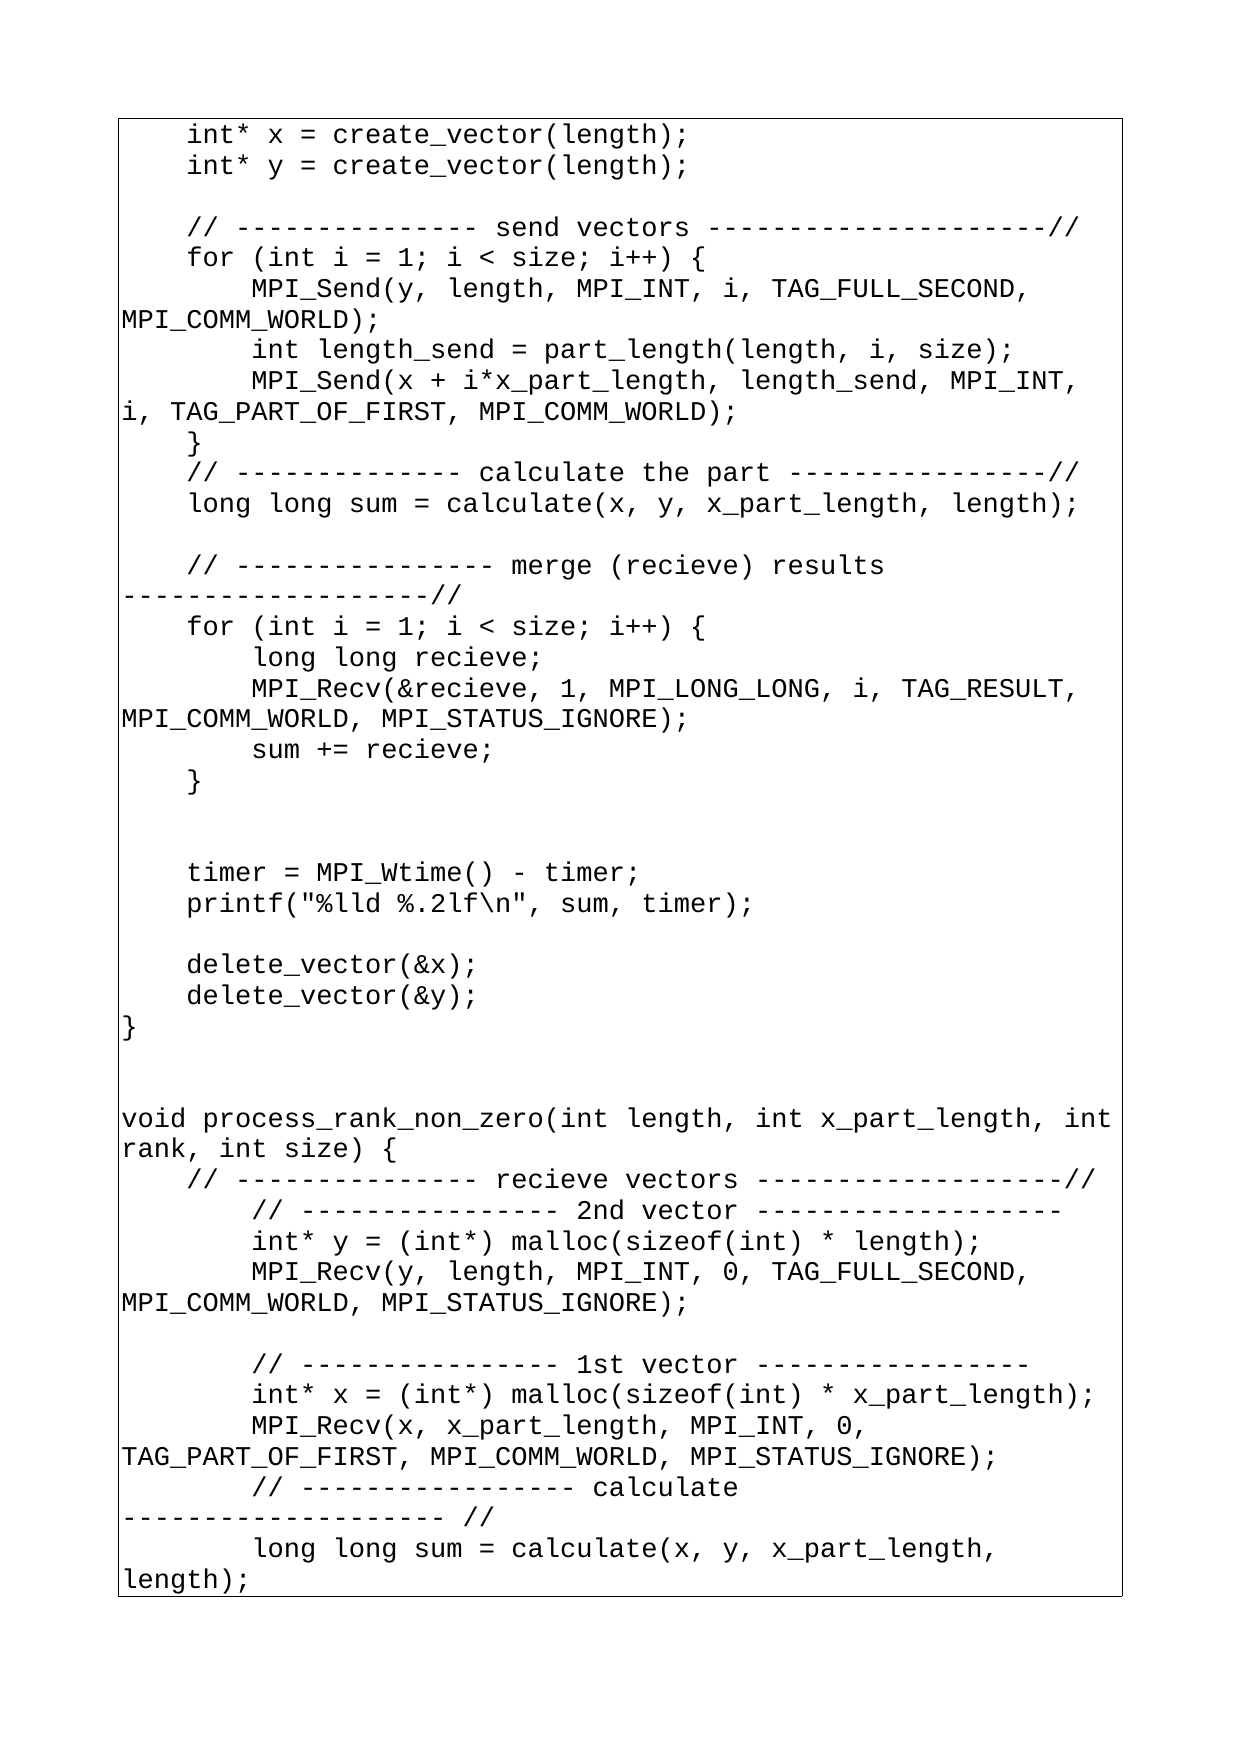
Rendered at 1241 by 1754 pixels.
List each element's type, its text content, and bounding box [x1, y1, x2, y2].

text MPI_Send(y, length, MPI_INT, i, TAG_FULL_SECOND, MPI_COMM_WORLD); [119, 272, 1122, 333]
text } [119, 1009, 1122, 1043]
text int length_send = part_length(length, i, size); [119, 333, 1122, 364]
text } [119, 425, 1122, 456]
text // --------------- send vectors ---------------------// [119, 210, 1122, 241]
text for (int i = 1; i < size; i++) { [119, 241, 1122, 272]
text int* y = (int*) malloc(sizeof(int) * length); [119, 1224, 1122, 1255]
text long long sum = calculate(x, y, x_part_length, length); [119, 487, 1122, 521]
text // --------------- recieve vectors -------------------// [119, 1163, 1122, 1194]
text int* x = (int*) malloc(sizeof(int) * x_part_length); [119, 1378, 1122, 1409]
text // ---------------- 1st vector ----------------- [119, 1347, 1122, 1378]
text timer = MPI_Wtime() - timer; [119, 856, 1122, 886]
text long long sum = calculate(x, y, x_part_length, length); [119, 1532, 1122, 1596]
text printf("%lld %.2lf\n", sum, timer); [119, 886, 1122, 920]
text for (int i = 1; i < size; i++) { [119, 610, 1122, 641]
text delete_vector(&y); [119, 978, 1122, 1009]
text int* y = create_vector(length); [119, 149, 1122, 183]
text } [119, 763, 1122, 797]
text MPI_Send(x + i*x_part_length, length_send, MPI_INT, i, TAG_PART_OF_FIRST, MPI_COMM_WORLD); [119, 364, 1122, 425]
text MPI_Recv(y, length, MPI_INT, 0, TAG_FULL_SECOND, MPI_COMM_WORLD, MPI_STATUS_IGNORE); [119, 1255, 1122, 1320]
text int* x = create_vector(length); [119, 119, 1122, 149]
text long long recieve; [119, 641, 1122, 671]
text MPI_Recv(&recieve, 1, MPI_LONG_LONG, i, TAG_RESULT, MPI_COMM_WORLD, MPI_STATUS_IGNORE); [119, 671, 1122, 733]
text // -------------- calculate the part ----------------// [119, 456, 1122, 487]
text sum += recieve; [119, 733, 1122, 763]
text MPI_Recv(x, x_part_length, MPI_INT, 0, TAG_PART_OF_FIRST, MPI_COMM_WORLD, MPI_STATUS_IGNORE); [119, 1409, 1122, 1470]
text // ----------------- calculate -------------------- // [119, 1470, 1122, 1532]
text // ---------------- merge (recieve) results -------------------// [119, 548, 1122, 610]
text // ---------------- 2nd vector ------------------- [119, 1194, 1122, 1224]
text delete_vector(&x); [119, 948, 1122, 978]
text void process_rank_non_zero(int length, int x_part_length, int rank, int size) { [119, 1101, 1122, 1163]
